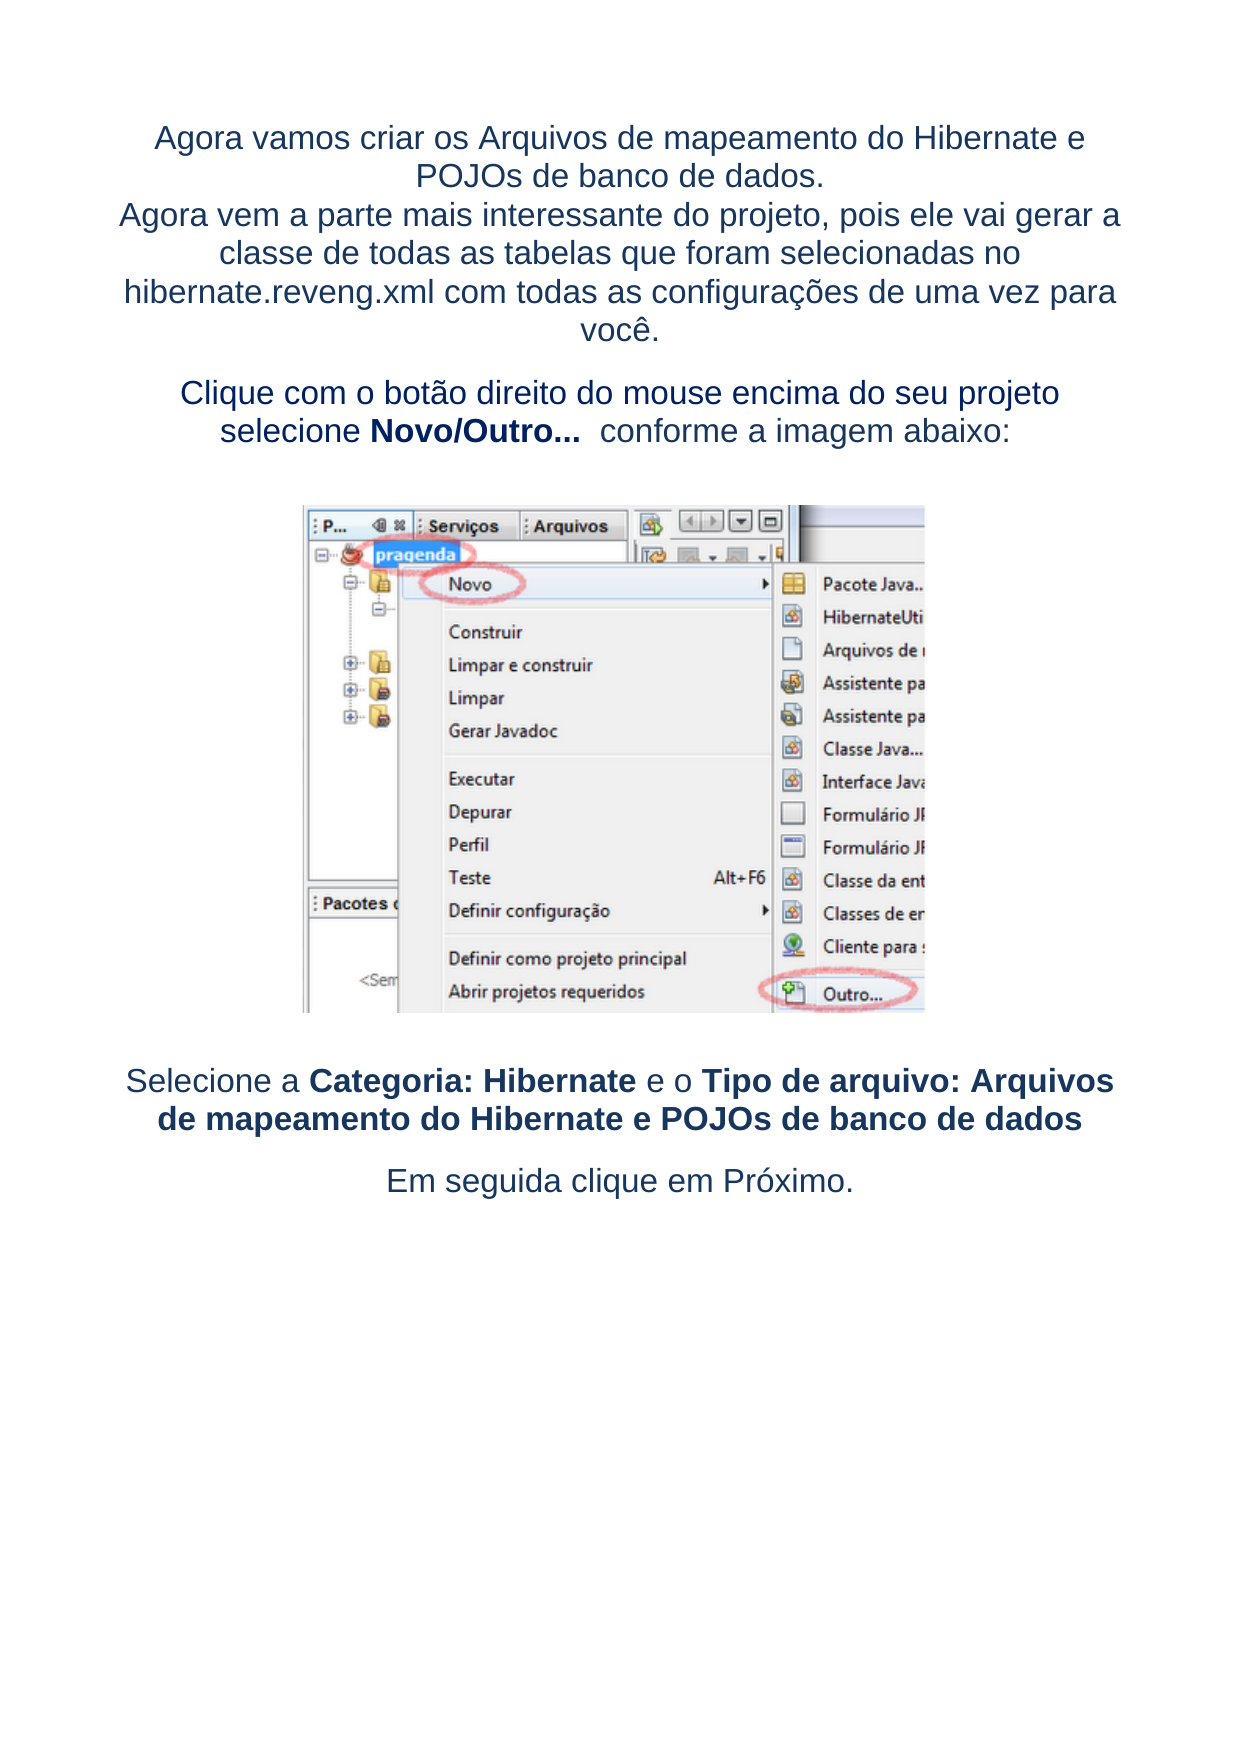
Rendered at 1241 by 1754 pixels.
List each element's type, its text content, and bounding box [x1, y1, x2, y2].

text Em seguida clique em Próximo. [118, 1161, 1122, 1200]
text Selecione a Categoria: Hibernate e o Tipo de arquivo: Arquivos de mapeamento do Hibernate e POJOs de banco de dados [118, 1061, 1122, 1137]
text Clique com o botão direito do mouse encima do seu projeto selecione Novo/Outro... conforme a imagem abaixo: [118, 373, 1122, 449]
text Agora vamos criar os Arquivos de mapeamento do Hibernate e POJOs de banco de dados. [118, 118, 1122, 195]
text Agora vem a parte mais interessante do projeto, pois ele vai gerar a classe de todas as tabelas que foram selecionadas no hibernate.reveng.xml com todas as configurações de uma vez para você. [118, 195, 1122, 349]
